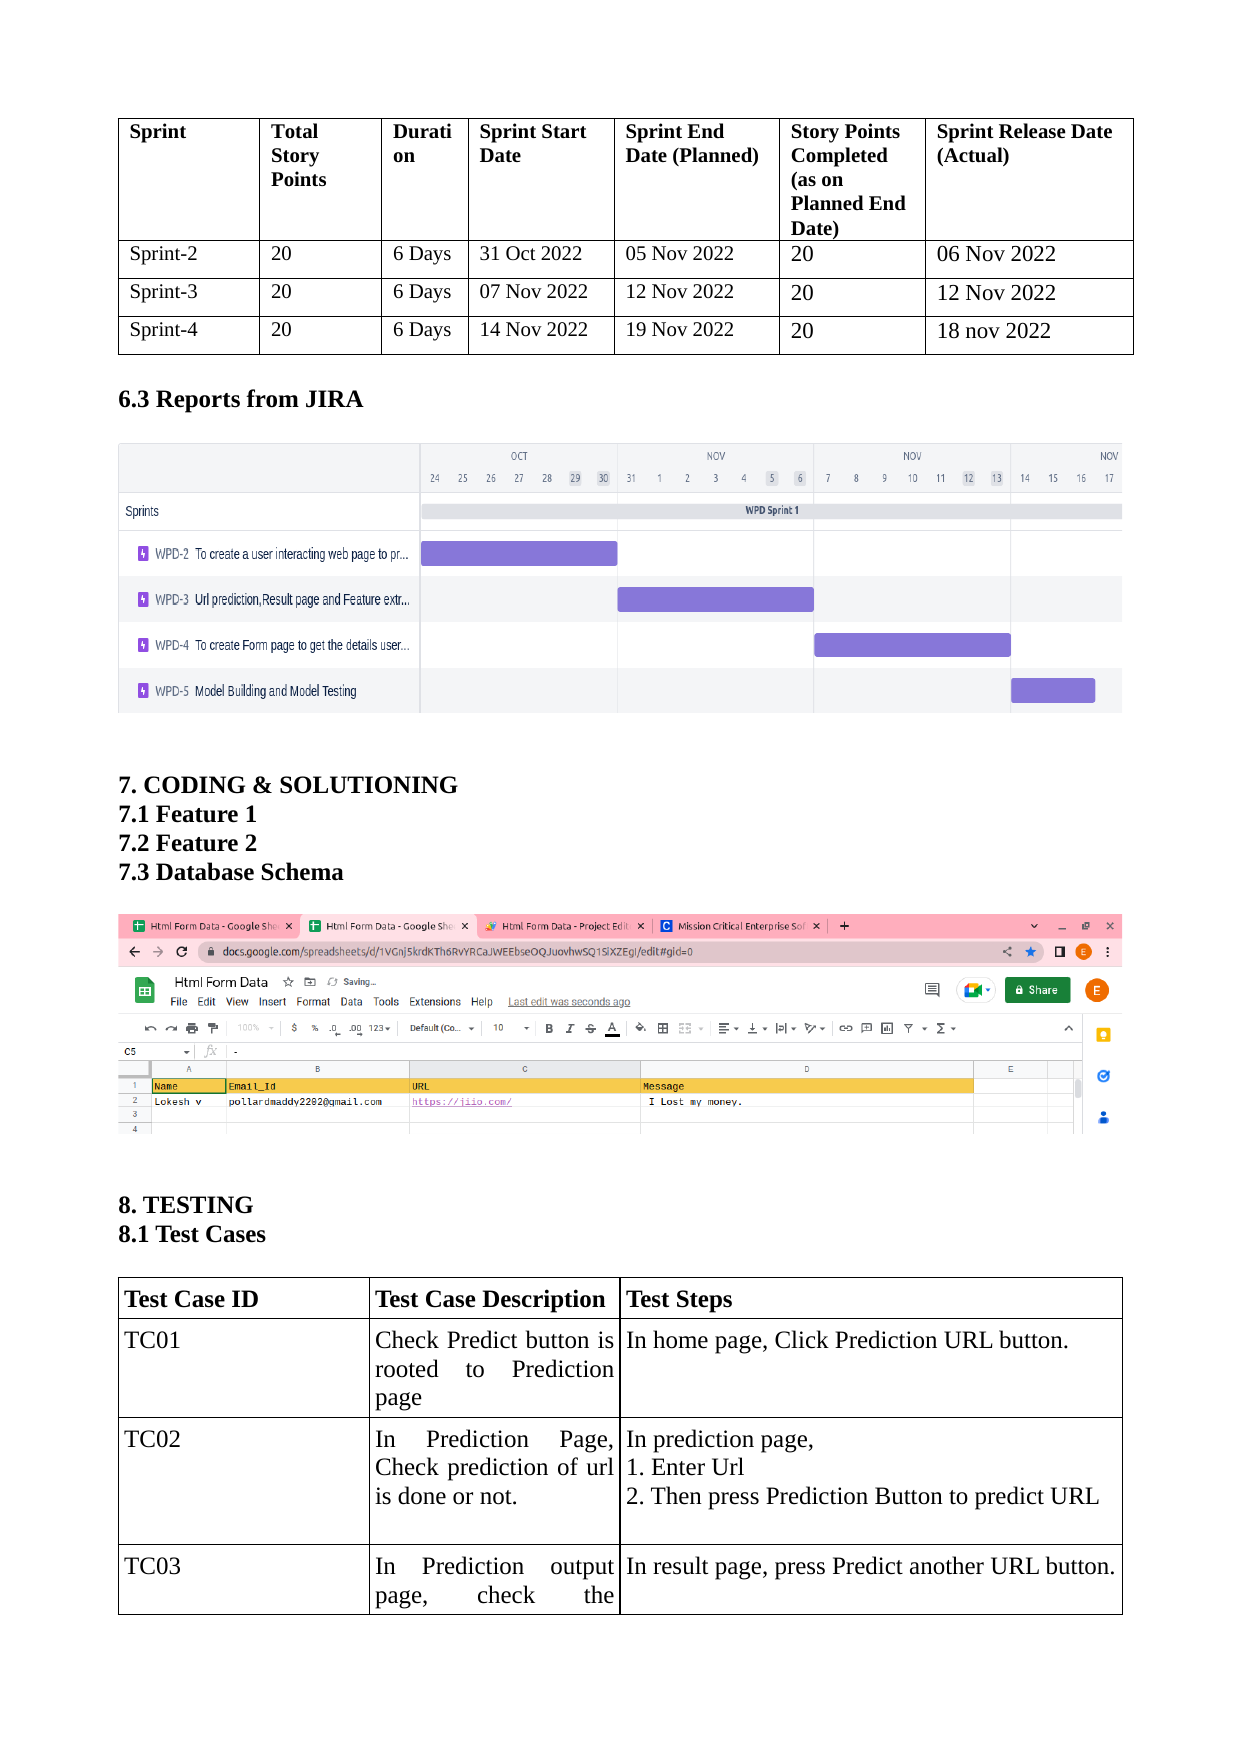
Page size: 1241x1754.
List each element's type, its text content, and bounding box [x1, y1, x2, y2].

table_cell In home page, Click Prediction URL button. [621, 1319, 1122, 1417]
text 7.3 Database Schema [118, 857, 1122, 885]
text 7.1 Feature 1 [118, 799, 1122, 828]
table_cell 12 Nov 2022 [926, 279, 1133, 316]
text 7.2 Feature 2 [118, 828, 1122, 857]
text 8.1 Test Cases [118, 1219, 1122, 1248]
table_cell 19 Nov 2022 [615, 317, 779, 354]
table_cell 20 [780, 241, 925, 278]
table_cell In Prediction Page, Check prediction of url is done or not. [370, 1418, 619, 1544]
table_header Test Case Description [370, 1278, 619, 1318]
table_header Sprint Release Date (Actual) [926, 119, 1133, 239]
table_cell Check Predict button is rooted to Prediction page [370, 1319, 619, 1417]
table_header Total Story Points [260, 119, 381, 239]
table_cell In prediction page, 1. Enter Url 2. Then press Prediction Button to predict URL [621, 1418, 1122, 1544]
text 8. TESTING [118, 1191, 1122, 1219]
text 6.3 Reports from JIRA [118, 384, 1122, 412]
table_cell TC01 [119, 1319, 369, 1417]
table_cell 06 Nov 2022 [926, 241, 1133, 278]
table_header Duration [382, 119, 468, 239]
table_cell 20 [260, 317, 381, 354]
table_header Sprint End Date (Planned) [615, 119, 779, 239]
table_cell Sprint-4 [119, 317, 259, 354]
table_cell 05 Nov 2022 [615, 241, 779, 278]
table_cell Sprint-2 [119, 241, 259, 278]
table_cell 31 Oct 2022 [469, 241, 614, 278]
table_cell 18 nov 2022 [926, 317, 1133, 354]
table_cell 20 [260, 241, 381, 278]
table_header Story Points Completed (as on Planned End Date) [780, 119, 925, 239]
table_cell 20 [780, 317, 925, 354]
table_header Test Steps [621, 1278, 1122, 1318]
table_cell 14 Nov 2022 [469, 317, 614, 354]
table_cell 6 Days [382, 317, 468, 354]
table_cell 6 Days [382, 241, 468, 278]
table_cell In Prediction output page, check the [370, 1545, 619, 1614]
table_cell Sprint-3 [119, 279, 259, 316]
table_cell 20 [780, 279, 925, 316]
table_header Sprint Start Date [469, 119, 614, 239]
table_header Sprint [119, 119, 259, 239]
table_cell 12 Nov 2022 [615, 279, 779, 316]
table_header Test Case ID [119, 1278, 369, 1318]
text 7. CODING & SOLUTIONING [118, 770, 1122, 799]
table_cell 07 Nov 2022 [469, 279, 614, 316]
picture [118, 914, 1123, 1134]
table_cell 20 [260, 279, 381, 316]
table_cell TC03 [119, 1545, 369, 1614]
table_cell 6 Days [382, 279, 468, 316]
table_cell In result page, press Predict another URL button. [621, 1545, 1122, 1614]
table_cell TC02 [119, 1418, 369, 1544]
picture [118, 443, 1123, 713]
